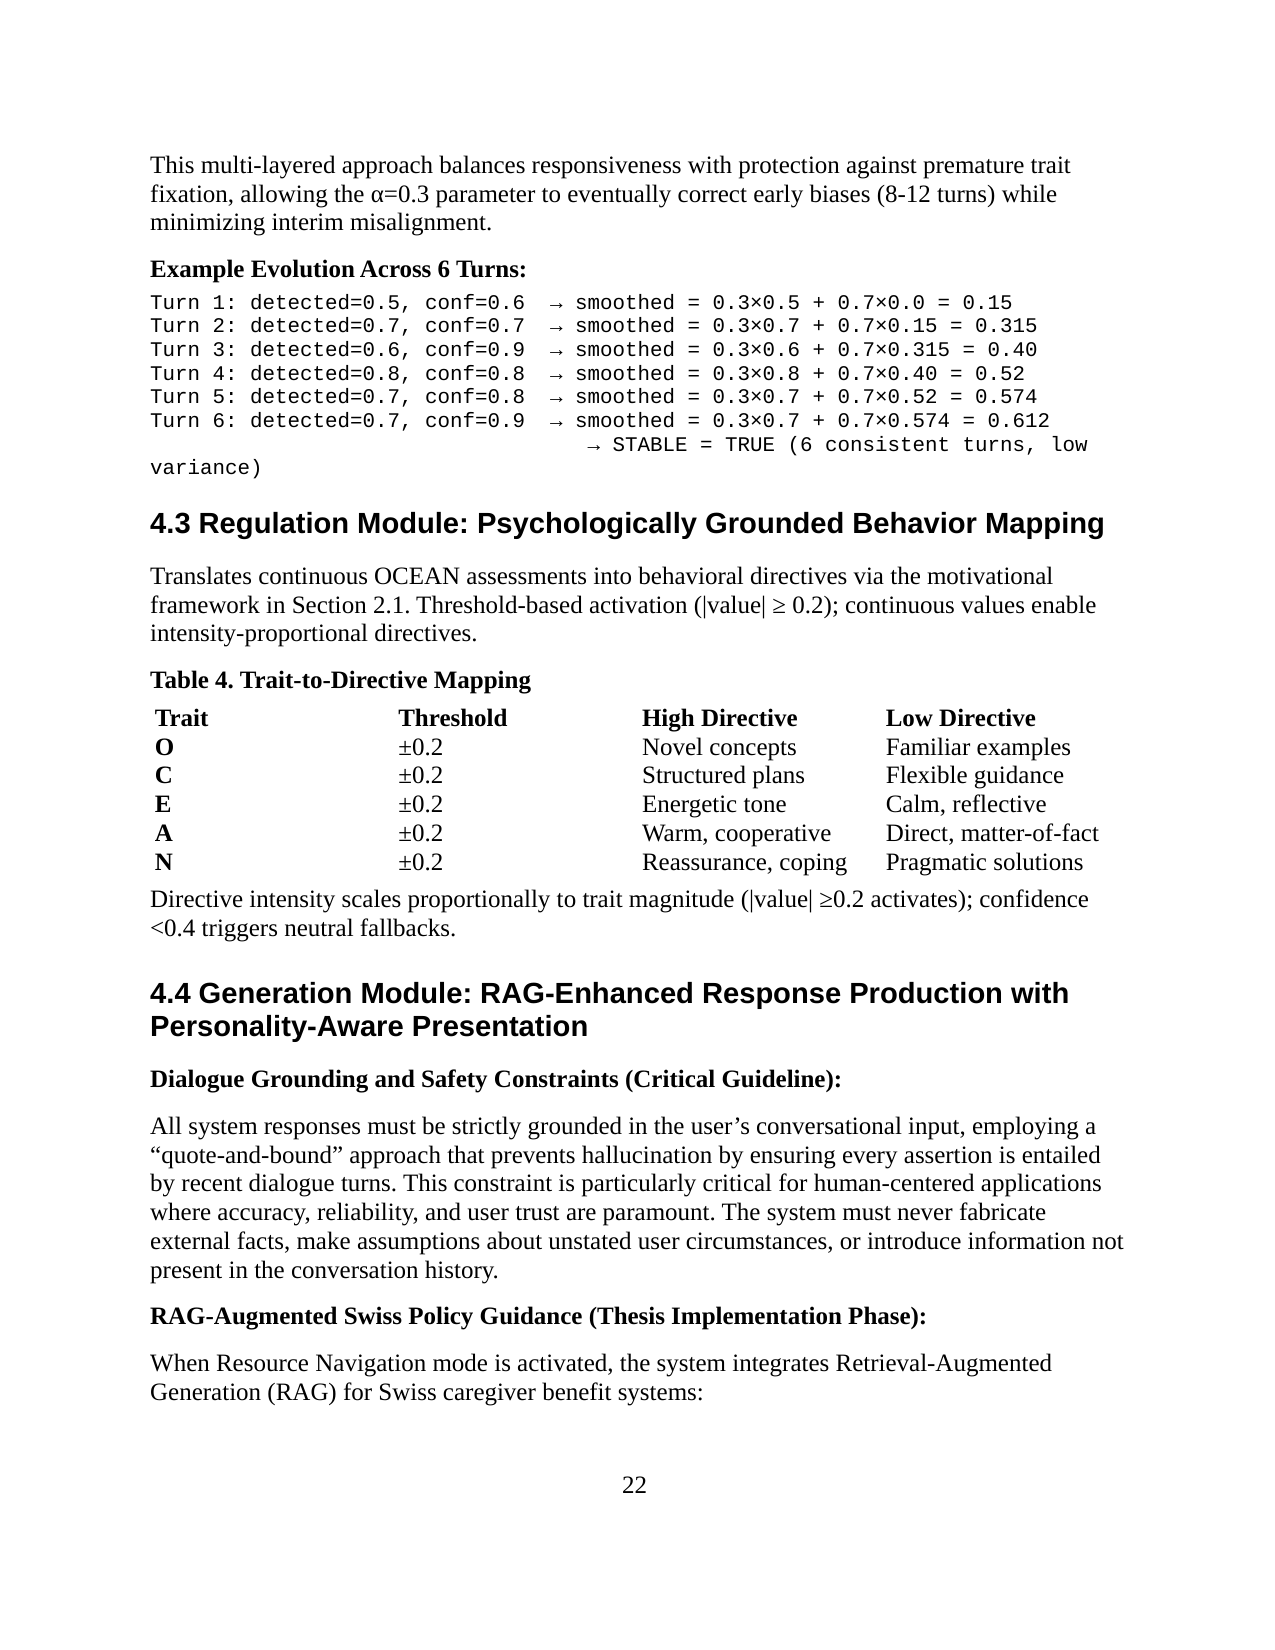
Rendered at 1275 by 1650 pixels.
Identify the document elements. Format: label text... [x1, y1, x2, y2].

table_cell Familiar examples [881, 732, 1125, 760]
subtitle 4.4 Generation Module: RAG-Enhanced Response Production with Personality-Aware Presentation [150, 976, 1125, 1043]
table_cell Structured plans [638, 760, 881, 789]
text RAG-Augmented Swiss Policy Guidance (Thesis Implementation Phase): [150, 1301, 1125, 1330]
text When Resource Navigation mode is activated, the system integrates Retrieval-Augmented Generation (RAG) for Swiss caregiver benefit systems: [150, 1348, 1125, 1406]
text Turn 4: detected=0.8, conf=0.8 → smoothed = 0.3×0.8 + 0.7×0.40 = 0.52 [150, 363, 1125, 386]
table_cell Energetic tone [638, 789, 881, 818]
text Translates continuous OCEAN assessments into behavioral directives via the motivational framework in Section 2.1. Threshold-based activation (|value| ≥ 0.2); continuous values enable intensity-proportional directives. [150, 561, 1125, 647]
text Turn 6: detected=0.7, conf=0.9 → smoothed = 0.3×0.7 + 0.7×0.574 = 0.612 [150, 410, 1125, 434]
table_header Low Directive [881, 703, 1125, 732]
table_cell Reassurance, coping [638, 847, 881, 875]
table_cell Warm, cooperative [638, 818, 881, 847]
text All system responses must be strictly grounded in the user’s conversational input, employing a “quote-and-bound” approach that prevents hallucination by ensuring every assertion is entailed by recent dialogue turns. This constraint is particularly critical for human-centered applications where accuracy, reliability, and user trust are paramount. The system must never fabricate external facts, make assumptions about unstated user circumstances, or introduce information not present in the conversation history. [150, 1111, 1125, 1283]
table_cell N [150, 847, 394, 875]
table_cell ±0.2 [394, 732, 637, 760]
table_cell ±0.2 [394, 847, 637, 875]
table_header High Directive [638, 703, 881, 732]
text Directive intensity scales proportionally to trait magnitude (|value| ≥0.2 activates); confidence <0.4 triggers neutral fallbacks. [150, 884, 1125, 942]
subtitle 4.3 Regulation Module: Psychologically Grounded Behavior Mapping [150, 506, 1125, 539]
table_cell Direct, matter-of-fact [881, 818, 1125, 847]
text Turn 5: detected=0.7, conf=0.8 → smoothed = 0.3×0.7 + 0.7×0.52 = 0.574 [150, 386, 1125, 410]
text This multi-layered approach balances responsiveness with protection against premature trait fixation, allowing the α=0.3 parameter to eventually correct early biases (8-12 turns) while minimizing interim misalignment. [150, 150, 1125, 236]
table_cell Flexible guidance [881, 760, 1125, 789]
table_cell E [150, 789, 394, 818]
table_header Trait [150, 703, 394, 732]
table_cell ±0.2 [394, 760, 637, 789]
text Example Evolution Across 6 Turns: [150, 254, 1125, 283]
table_cell Calm, reflective [881, 789, 1125, 818]
text Turn 2: detected=0.7, conf=0.7 → smoothed = 0.3×0.7 + 0.7×0.15 = 0.315 [150, 316, 1125, 339]
text Turn 3: detected=0.6, conf=0.9 → smoothed = 0.3×0.6 + 0.7×0.315 = 0.40 [150, 339, 1125, 363]
text Turn 1: detected=0.5, conf=0.6 → smoothed = 0.3×0.5 + 0.7×0.0 = 0.15 [150, 292, 1125, 316]
table_cell C [150, 760, 394, 789]
text Table 4. Trait-to-Directive Mapping [150, 665, 1125, 694]
table_cell ±0.2 [394, 789, 637, 818]
table_cell Pragmatic solutions [881, 847, 1125, 875]
table_cell Novel concepts [638, 732, 881, 760]
table_cell O [150, 732, 394, 760]
table_cell ±0.2 [394, 818, 637, 847]
text Dialogue Grounding and Safety Constraints (Critical Guideline): [150, 1064, 1125, 1093]
text → STABLE = TRUE (6 consistent turns, low variance) [150, 434, 1125, 481]
table_header Threshold [394, 703, 637, 732]
table_cell A [150, 818, 394, 847]
